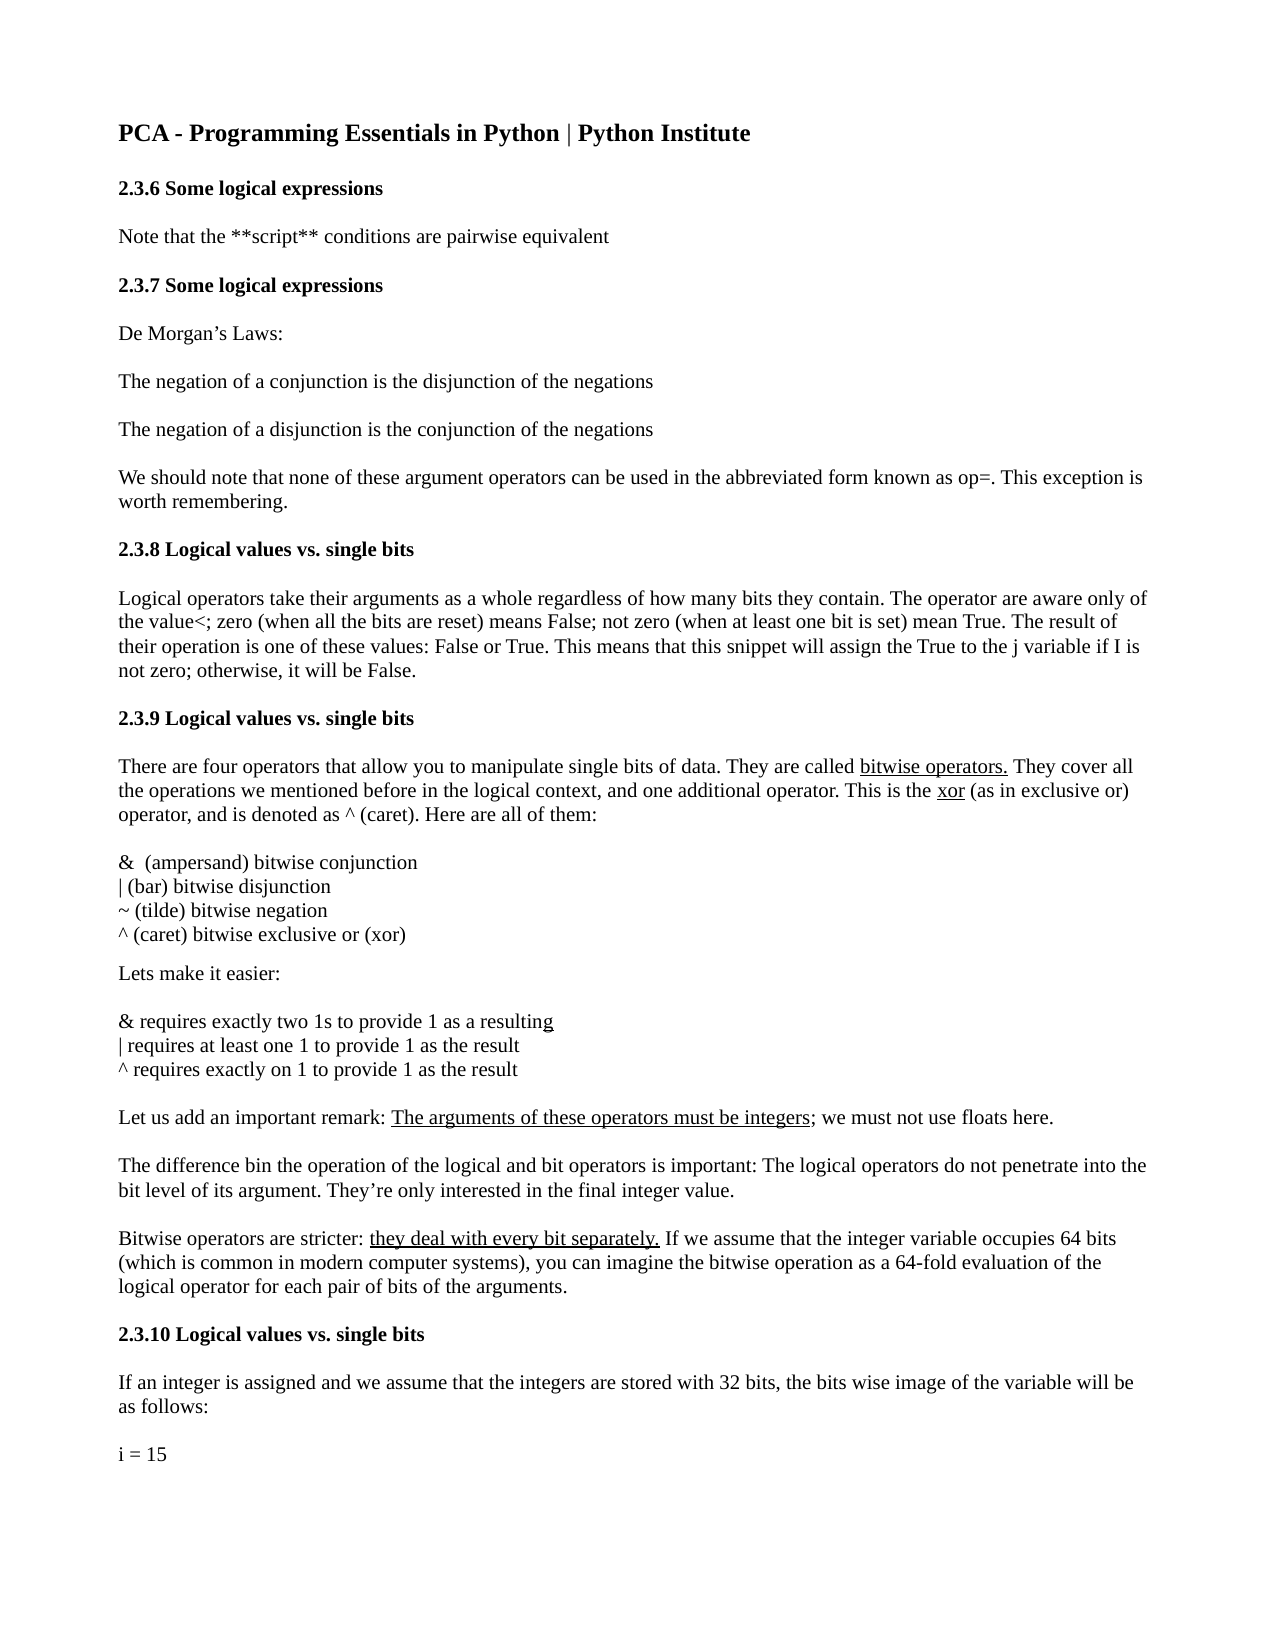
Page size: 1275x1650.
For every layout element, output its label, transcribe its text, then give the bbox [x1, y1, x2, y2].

text Lets make it easier: [118, 961, 1157, 985]
text 2.3.6 Some logical expressions [118, 176, 1157, 200]
text There are four operators that allow you to manipulate single bits of data. They are called bitwise operators. They cover all the operations we mentioned before in the logical context, and one additional operator. This is the xor (as in exclusive or) operator, and is denoted as ^ (caret). Here are all of them: [118, 754, 1157, 826]
text 2.3.7 Some logical expressions [118, 273, 1157, 297]
text & (ampersand) bitwise conjunction [118, 850, 1157, 874]
text De Morgan’s Laws: [118, 321, 1157, 345]
text 2.3.9 Logical values vs. single bits [118, 706, 1157, 730]
text | requires at least one 1 to provide 1 as the result [118, 1033, 1157, 1057]
text ~ (tilde) bitwise negation [118, 898, 1157, 922]
text The negation of a conjunction is the disjunction of the negations [118, 369, 1157, 393]
text & requires exactly two 1s to provide 1 as a resulting [118, 1009, 1157, 1033]
text 2.3.10 Logical values vs. single bits [118, 1322, 1157, 1346]
text The negation of a disjunction is the conjunction of the negations [118, 417, 1157, 441]
text 2.3.8 Logical values vs. single bits [118, 537, 1157, 561]
text The difference bin the operation of the logical and bit operators is important: The logical operators do not penetrate into the bit level of its argument. They’re only interested in the final integer value. [118, 1153, 1157, 1202]
text We should note that none of these argument operators can be used in the abbreviated form known as op=. This exception is worth remembering. [118, 465, 1157, 513]
text Let us add an important remark: The arguments of these operators must be integers; we must not use floats here. [118, 1105, 1157, 1129]
text ^ (caret) bitwise exclusive or (xor) [118, 922, 1157, 946]
text i = 15 [118, 1442, 1157, 1466]
text If an integer is assigned and we assume that the integers are stored with 32 bits, the bits wise image of the variable will be as follows: [118, 1370, 1157, 1418]
text Bitwise operators are stricter: they deal with every bit separately. If we assume that the integer variable occupies 64 bits (which is common in modern computer systems), you can imagine the bitwise operation as a 64-fold evaluation of the logical operator for each pair of bits of the arguments. [118, 1226, 1157, 1298]
text | (bar) bitwise disjunction [118, 874, 1157, 898]
text Logical operators take their arguments as a whole regardless of how many bits they contain. The operator are aware only of the value<; zero (when all the bits are reset) means False; not zero (when at least one bit is set) mean True. The result of their operation is one of these values: False or True. This means that this snippet will assign the True to the j variable if I is not zero; otherwise, it will be False. [118, 585, 1157, 682]
text Note that the **script** conditions are pairwise equivalent [118, 224, 1157, 248]
text ^ requires exactly on 1 to provide 1 as the result [118, 1057, 1157, 1081]
